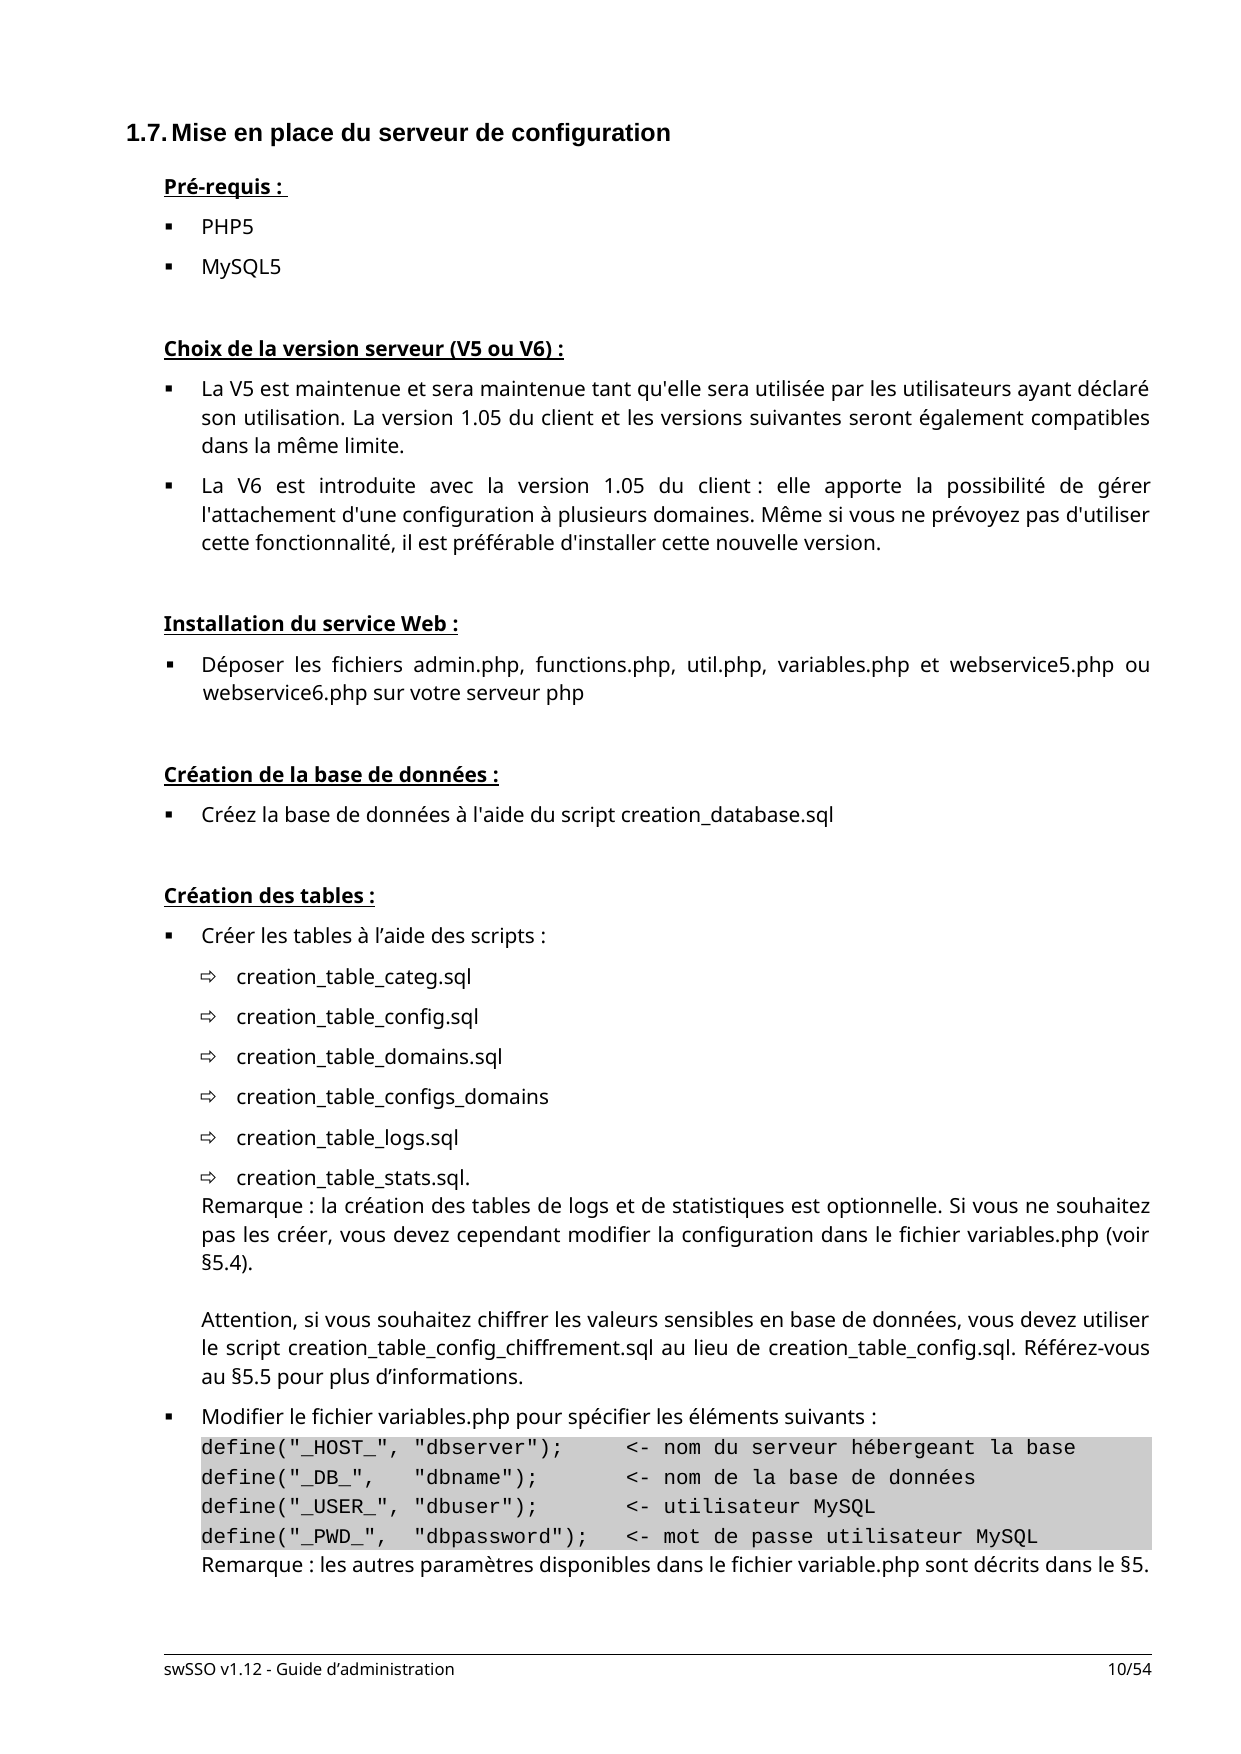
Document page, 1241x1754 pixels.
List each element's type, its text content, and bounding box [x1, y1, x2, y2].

text Création des tables : [164, 881, 1152, 910]
list creation_table_categ.sql [199, 962, 1152, 990]
list creation_table_stats.sql. [199, 1163, 1152, 1191]
list Modifier le fichier variables.php pour spécifier les éléments suivants : [164, 1402, 1152, 1431]
text Installation du service Web : [164, 609, 1152, 638]
text define("_PWD_", "dbpassword"); <- mot de passe utilisateur MySQL [201, 1526, 1152, 1550]
text define("_HOST_", "dbserver"); <- nom du serveur hébergeant la base [201, 1437, 1152, 1460]
text Choix de la version serveur (V5 ou V6) : [164, 334, 1152, 363]
list creation_table_config.sql [199, 1002, 1152, 1030]
text define("_USER_", "dbuser"); <- utilisateur MySQL [201, 1497, 1152, 1520]
text Attention, si vous souhaitez chiffrer les valeurs sensibles en base de données, vous devez utiliser le script creation_table_config_chiffrement.sql au lieu de creation_table_config.sql. Référez-vous au §5.5 pour plus d’informations. [201, 1305, 1152, 1390]
list MySQL5 [164, 252, 1152, 281]
list Déposer les fichiers admin.php, functions.php, util.php, variables.php et webservice5.php ou webservice6.php sur votre serveur php [165, 650, 1152, 707]
list creation_table_domains.sql [199, 1042, 1152, 1071]
list creation_table_logs.sql [199, 1123, 1152, 1151]
list creation_table_configs_domains [199, 1082, 1152, 1111]
text Remarque : les autres paramètres disponibles dans le fichier variable.php sont décrits dans le §5. [201, 1550, 1152, 1578]
text Pré-requis : [164, 172, 1152, 200]
list La V5 est maintenue et sera maintenue tant qu'elle sera utilisée par les utilisateurs ayant déclaré son utilisation. La version 1.05 du client et les versions suivantes seront également compatibles dans la même limite. [164, 374, 1152, 460]
list Créer les tables à l’aide des scripts : [164, 922, 1152, 950]
text Remarque : la création des tables de logs et de statistiques est optionnelle. Si vous ne souhaitez pas les créer, vous devez cependant modifier la configuration dans le fichier variables.php (voir §5.4). [201, 1191, 1152, 1277]
list PHP5 [164, 212, 1152, 241]
subtitle Mise en place du serveur de configuration [126, 118, 1152, 147]
text Création de la base de données : [164, 760, 1152, 788]
list La V6 est introduite avec la version 1.05 du client : elle apporte la possibilité de gérer l'attachement d'une configuration à plusieurs domaines. Même si vous ne prévoyez pas d'utiliser cette fonctionnalité, il est préférable d'installer cette nouvelle version. [164, 471, 1152, 557]
list Créez la base de données à l'aide du script creation_database.sql [164, 800, 1152, 829]
text define("_DB_", "dbname"); <- nom de la base de données [201, 1467, 1152, 1490]
